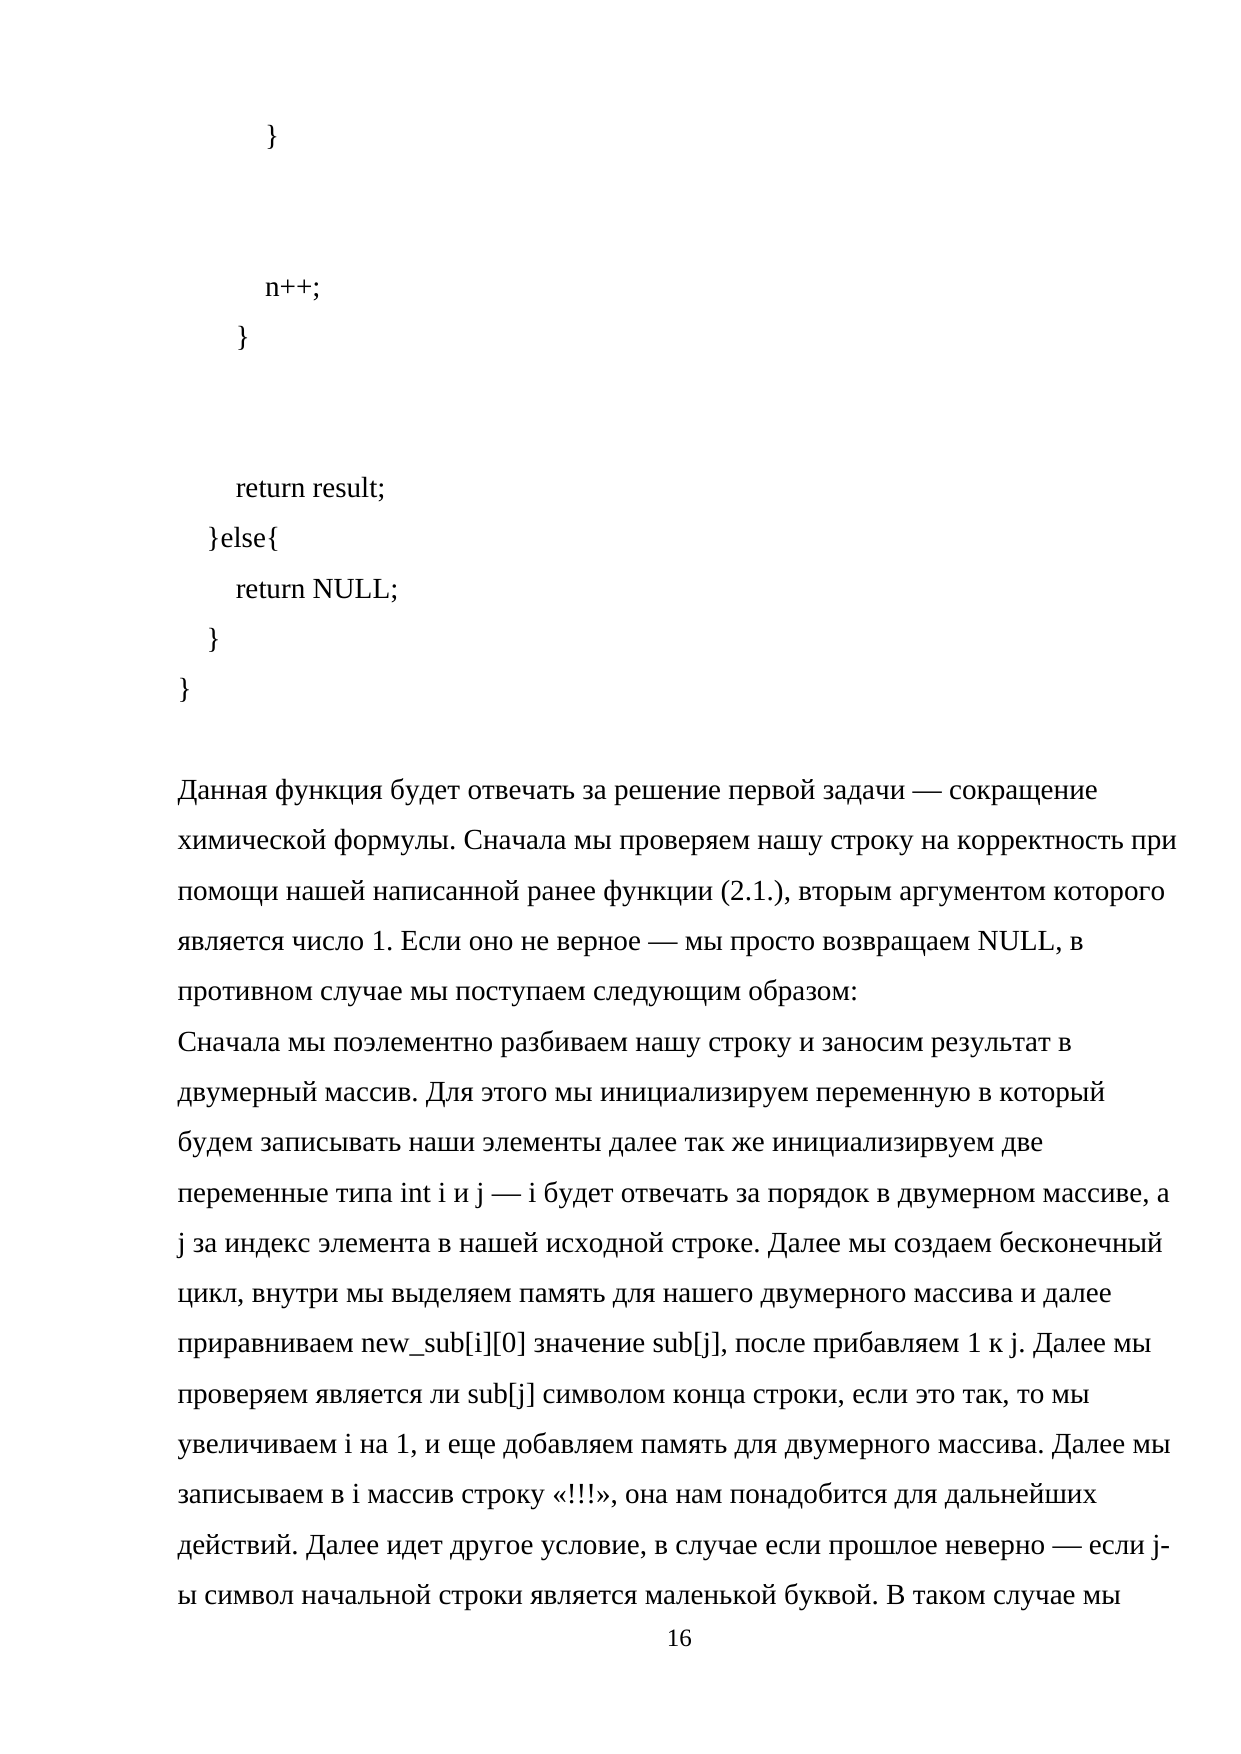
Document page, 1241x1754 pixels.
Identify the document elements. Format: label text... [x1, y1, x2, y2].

text } [177, 621, 1181, 655]
text n++; [177, 269, 1181, 303]
text Данная функция будет отвечать за решение первой задачи — сокращение химической формулы. Сначала мы проверяем нашу строку на корректность при помощи нашей написанной ранее функции (2.1.), вторым аргументом которого является число 1. Если оно не верное — мы просто возвращаем NULL, в противном случае мы поступаем следующим образом: [177, 772, 1181, 1007]
text }else{ [177, 521, 1181, 554]
text return result; [177, 470, 1181, 504]
text return NULL; [177, 571, 1181, 604]
text } [177, 672, 1181, 705]
text } [177, 118, 1181, 152]
text Сначала мы поэлементно разбиваем нашу строку и заносим результат в двумерный массив. Для этого мы инициализируем переменную в который будем записывать наши элементы далее так же инициализирвуем две переменные типа int i и j — i будет отвечать за порядок в двумерном массиве, а j за индекс элемента в нашей исходной строке. Далее мы создаем бесконечный цикл, внутри мы выделяем память для нашего двумерного массива и далее приравниваем new_sub[i][0] значение sub[j], после прибавляем 1 к j. Далее мы проверяем является ли sub[j] символом конца строки, если это так, то мы увеличиваем i на 1, и еще добавляем память для двумерного массива. Далее мы записываем в i массив строку «!!!», она нам понадобится для дальнейших действий. Далее идет другое условие, в случае если прошлое неверно — если j-ы символ начальной строки является маленькой буквой. В таком случае мы [177, 1024, 1181, 1611]
text } [177, 319, 1181, 353]
